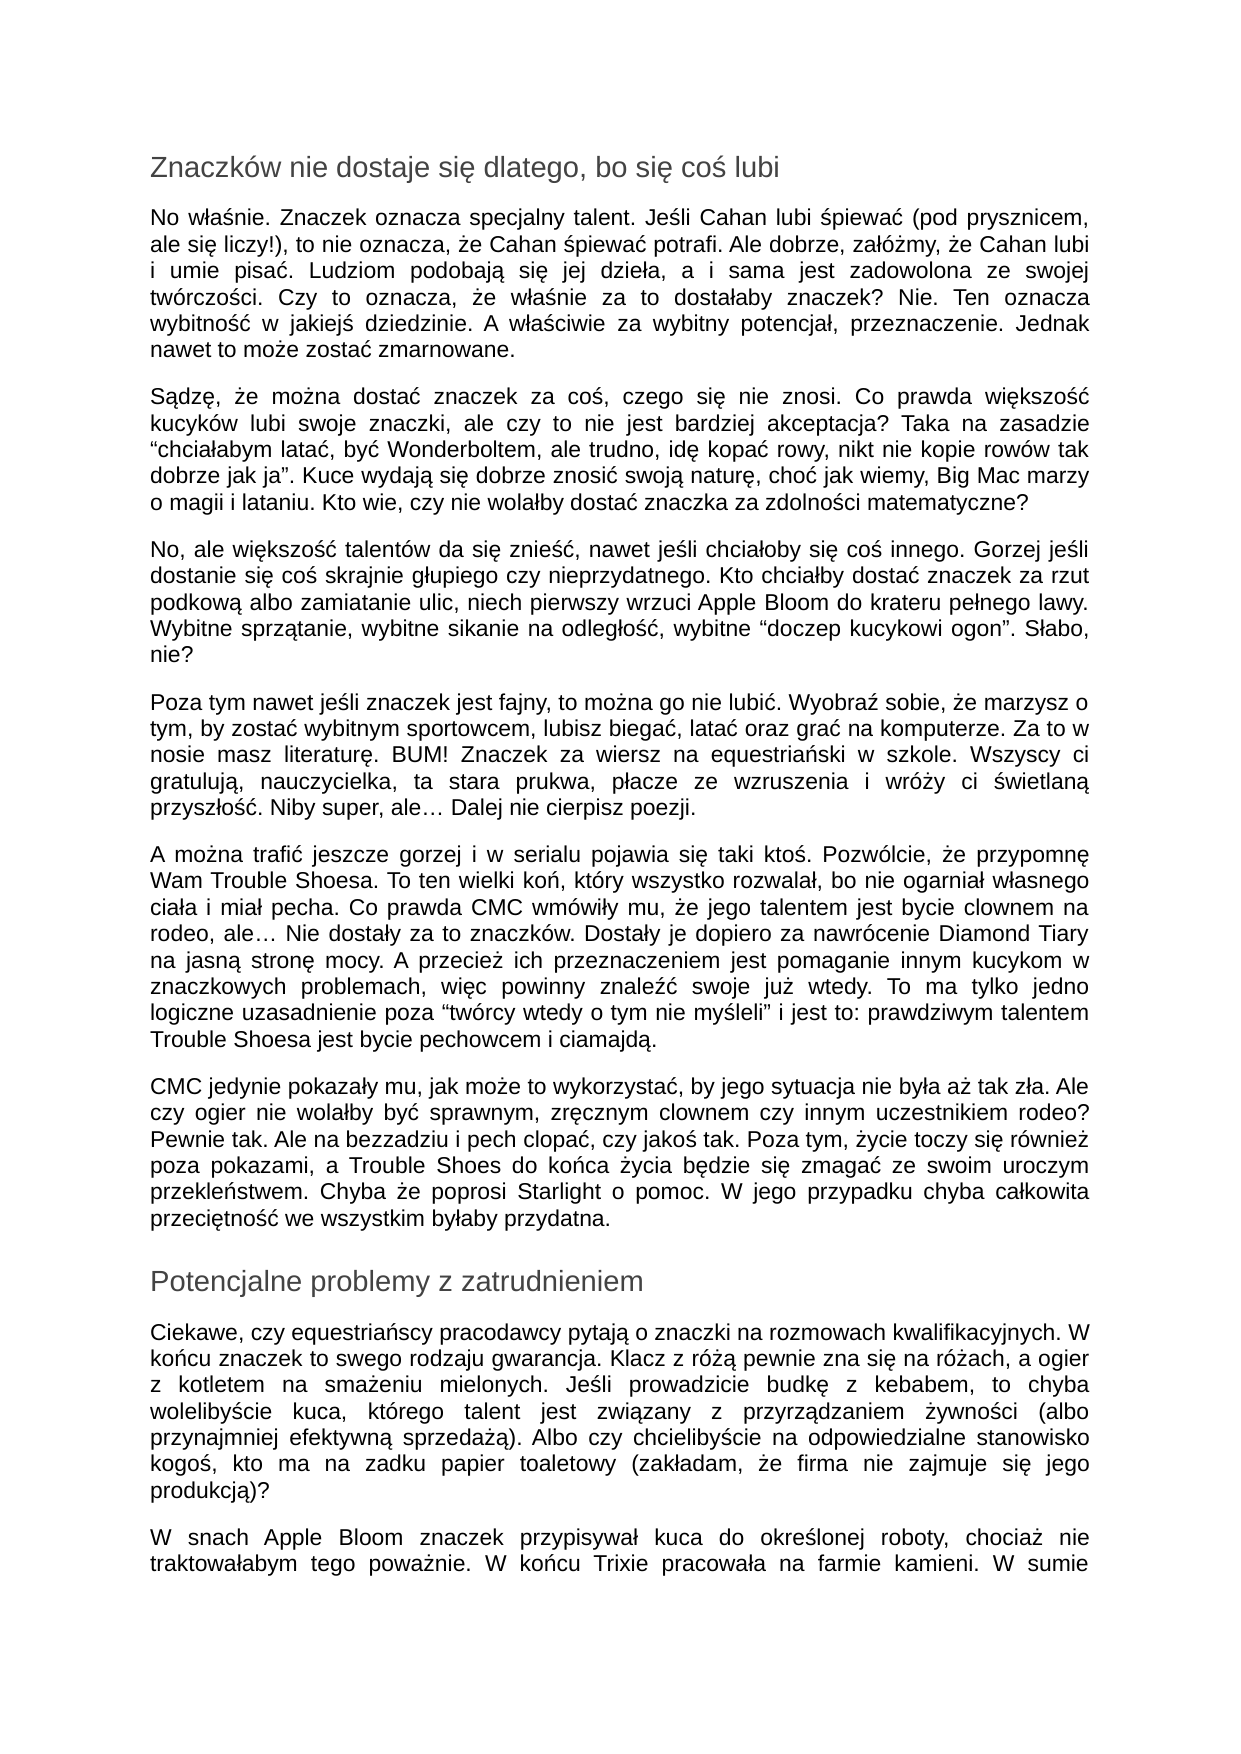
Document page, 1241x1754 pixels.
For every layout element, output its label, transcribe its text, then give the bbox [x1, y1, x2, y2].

text W snach Apple Bloom znaczek przypisywał kuca do określonej roboty, chociaż nie traktowałabym tego poważnie. W końcu Trixie pracowała na farmie kamieni. W sumie [150, 1524, 1090, 1577]
text No, ale większość talentów da się znieść, nawet jeśli chciałoby się coś innego. Gorzej jeśli dostanie się coś skrajnie głupiego czy nieprzydatnego. Kto chciałby dostać znaczek za rzut podkową albo zamiatanie ulic, niech pierwszy wrzuci Apple Bloom do krateru pełnego lawy. Wybitne sprzątanie, wybitne sikanie na odległość, wybitne “doczep kucykowi ogon”. Słabo, nie? [150, 536, 1090, 668]
subtitle Znaczków nie dostaje się dlatego, bo się coś lubi [150, 150, 1090, 183]
text A można trafić jeszcze gorzej i w serialu pojawia się taki ktoś. Pozwólcie, że przypomnę Wam Trouble Shoesa. To ten wielki koń, który wszystko rozwalał, bo nie ogarniał własnego ciała i miał pecha. Co prawda CMC wmówiły mu, że jego talentem jest bycie clownem na rodeo, ale… Nie dostały za to znaczków. Dostały je dopiero za nawrócenie Diamond Tiary na jasną stronę mocy. A przecież ich przeznaczeniem jest pomaganie innym kucykom w znaczkowych problemach, więc powinny znaleźć swoje już wtedy. To ma tylko jedno logiczne uzasadnienie poza “twórcy wtedy o tym nie myśleli” i jest to: prawdziwym talentem Trouble Shoesa jest bycie pechowcem i ciamajdą. [150, 841, 1090, 1052]
subtitle Potencjalne problemy z zatrudnieniem [150, 1264, 1090, 1298]
text No właśnie. Znaczek oznacza specjalny talent. Jeśli Cahan lubi śpiewać (pod prysznicem, ale się liczy!), to nie oznacza, że Cahan śpiewać potrafi. Ale dobrze, załóżmy, że Cahan lubi i umie pisać. Ludziom podobają się jej dzieła, a i sama jest zadowolona ze swojej twórczości. Czy to oznacza, że właśnie za to dostałaby znaczek? Nie. Ten oznacza wybitność w jakiejś dziedzinie. A właściwie za wybitny potencjał, przeznaczenie. Jednak nawet to może zostać zmarnowane. [150, 204, 1090, 362]
text Poza tym nawet jeśli znaczek jest fajny, to można go nie lubić. Wyobraź sobie, że marzysz o tym, by zostać wybitnym sportowcem, lubisz biegać, latać oraz grać na komputerze. Za to w nosie masz literaturę. BUM! Znaczek za wiersz na equestriański w szkole. Wszyscy ci gratulują, nauczycielka, ta stara prukwa, płacze ze wzruszenia i wróży ci świetlaną przyszłość. Niby super, ale… Dalej nie cierpisz poezji. [150, 688, 1090, 820]
text CMC jedynie pokazały mu, jak może to wykorzystać, by jego sytuacja nie była aż tak zła. Ale czy ogier nie wolałby być sprawnym, zręcznym clownem czy innym uczestnikiem rodeo? Pewnie tak. Ale na bezzadziu i pech clopać, czy jakoś tak. Poza tym, życie toczy się również poza pokazami, a Trouble Shoes do końca życia będzie się zmagać ze swoim uroczym przekleństwem. Chyba że poprosi Starlight o pomoc. W jego przypadku chyba całkowita przeciętność we wszystkim byłaby przydatna. [150, 1073, 1090, 1231]
text Ciekawe, czy equestriańscy pracodawcy pytają o znaczki na rozmowach kwalifikacyjnych. W końcu znaczek to swego rodzaju gwarancja. Klacz z różą pewnie zna się na różach, a ogier z kotletem na smażeniu mielonych. Jeśli prowadzicie budkę z kebabem, to chyba wolelibyście kuca, którego talent jest związany z przyrządzaniem żywności (albo przynajmniej efektywną sprzedażą). Albo czy chcielibyście na odpowiedzialne stanowisko kogoś, kto ma na zadku papier toaletowy (zakładam, że firma nie zajmuje się jego produkcją)? [150, 1319, 1090, 1503]
text Sądzę, że można dostać znaczek za coś, czego się nie znosi. Co prawda większość kucyków lubi swoje znaczki, ale czy to nie jest bardziej akceptacja? Taka na zasadzie “chciałabym latać, być Wonderboltem, ale trudno, idę kopać rowy, nikt nie kopie rowów tak dobrze jak ja”. Kuce wydają się dobrze znosić swoją naturę, choć jak wiemy, Big Mac marzy o magii i lataniu. Kto wie, czy nie wolałby dostać znaczka za zdolności matematyczne? [150, 383, 1090, 515]
